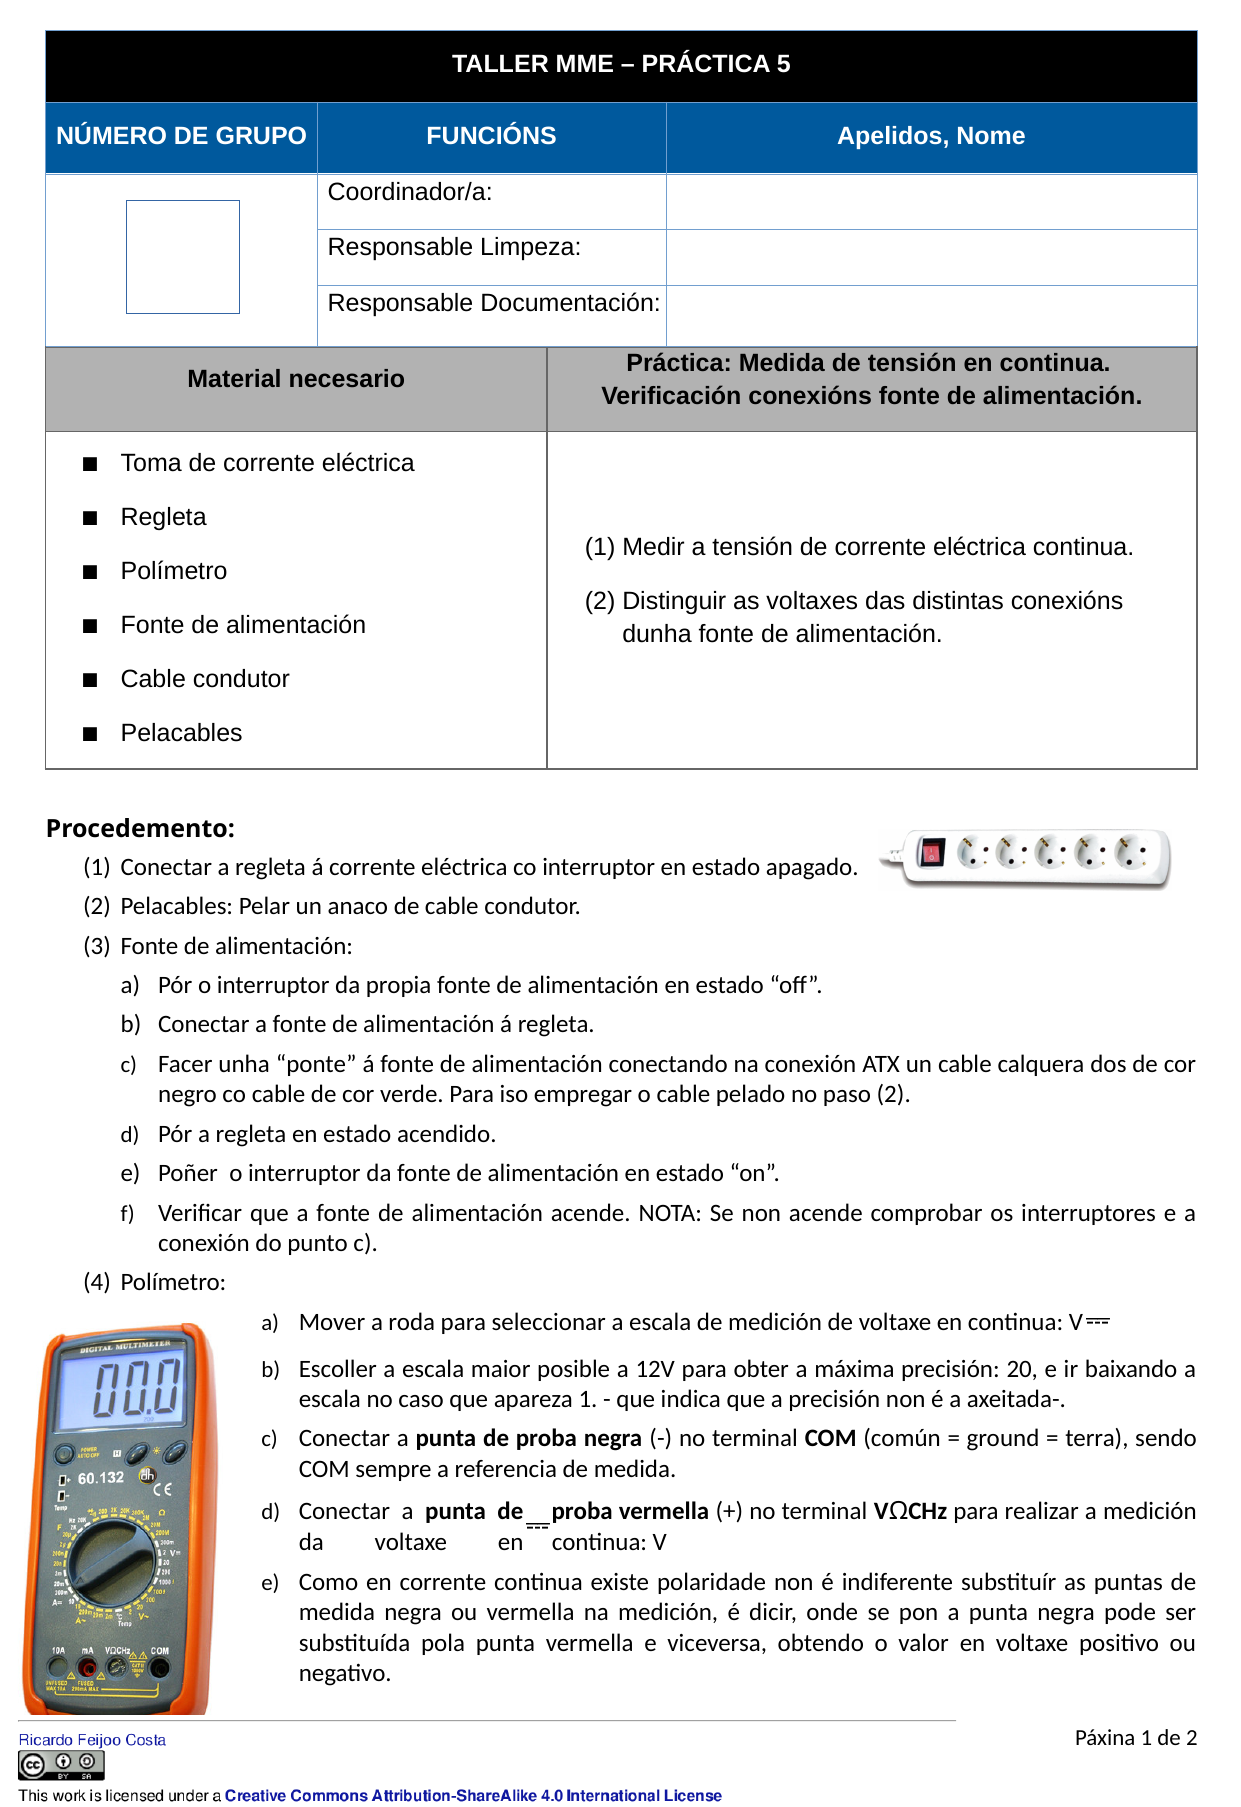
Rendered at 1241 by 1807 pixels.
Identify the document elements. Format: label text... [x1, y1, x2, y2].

list Pelacables: Pelar un anaco de cable condutor. [83, 891, 1197, 921]
list Poñer o interruptor da fonte de alimentación en estado “on”. [120, 1157, 1197, 1188]
table_header TALLER MME – PRÁCTICA 5 [46, 31, 1197, 102]
list Conectar a regleta á corrente eléctrica co interruptor en estado apagado. [83, 851, 877, 882]
table_cell [667, 286, 1197, 346]
table_cell [667, 175, 1197, 229]
table_cell Toma de corrente eléctrica Regleta Polímetro Fonte de alimentación Cable condutor Pelacables [46, 432, 546, 768]
list Conectar a fonte de alimentación á regleta. [120, 1009, 1197, 1039]
list Pór a regleta en estado acendido. [120, 1118, 1197, 1148]
list Como en corrente continua existe polaridade non é indiferente substituír as puntas de medida negra ou vermella na medición, é dicir, onde se pon a punta negra pode ser substituída pola punta vermella e viceversa, obtendo o valor en voltaxe positivo ou negativo. [224, 1566, 1197, 1688]
list Fonte de alimentación: [83, 930, 1197, 960]
table_cell Responsable Documentación: [318, 286, 666, 346]
picture [523, 1518, 552, 1531]
table_cell NÚMERO DE GRUPO [46, 103, 317, 173]
list Polímetro: [83, 1267, 1197, 1297]
list Pór o interruptor da propia fonte de alimentación en estado “off”. [120, 969, 1197, 1000]
table_header Práctica: Medida de tensión en continua. Verificación conexións fonte de alimentación. [548, 348, 1196, 431]
table_cell [46, 175, 317, 346]
table_cell Apelidos, Nome [667, 103, 1197, 173]
list Conectar a punta de proba negra (-) no terminal COM (común = ground = terra), sendo COM sempre a referencia de medida. [224, 1423, 1197, 1484]
table_cell Coordinador/a: [318, 175, 666, 229]
list Conectar a punta de proba vermella (+) no terminal VΩCHz para realizar a medición da voltaxe en continua: V [224, 1492, 1197, 1557]
picture [877, 829, 1172, 891]
table_cell Medir a tensión de corrente eléctrica continua. Distinguir as voltaxes das distintas conexións dunha fonte de alimentación. [548, 432, 1196, 768]
table_cell Responsable Limpeza: [318, 230, 666, 284]
picture [1083, 1313, 1112, 1326]
list Mover a roda para seleccionar a escala de medición de voltaxe en continua: V [83, 1306, 1197, 1336]
list Escoller a escala maior posible a 12V para obter a máxima precisión: 20, e ir baixando a escala no caso que apareza 1. - que indica que a precisión non é a axeitada-. [224, 1353, 1197, 1414]
text Procedemento: [45, 810, 1197, 844]
list Facer unha “ponte” á fonte de alimentación conectando na conexión ATX un cable calquera dos de cor negro co cable de cor verde. Para iso empregar o cable pelado no paso (2). [120, 1048, 1197, 1109]
table_cell FUNCIÓNS [318, 103, 666, 173]
table_cell [667, 230, 1197, 284]
table_header Material necesario [46, 348, 546, 431]
list Verificar que a fonte de alimentación acende. NOTA: Se non acende comprobar os interruptores e a conexión do punto c). [120, 1197, 1197, 1258]
picture [8, 1321, 957, 1806]
